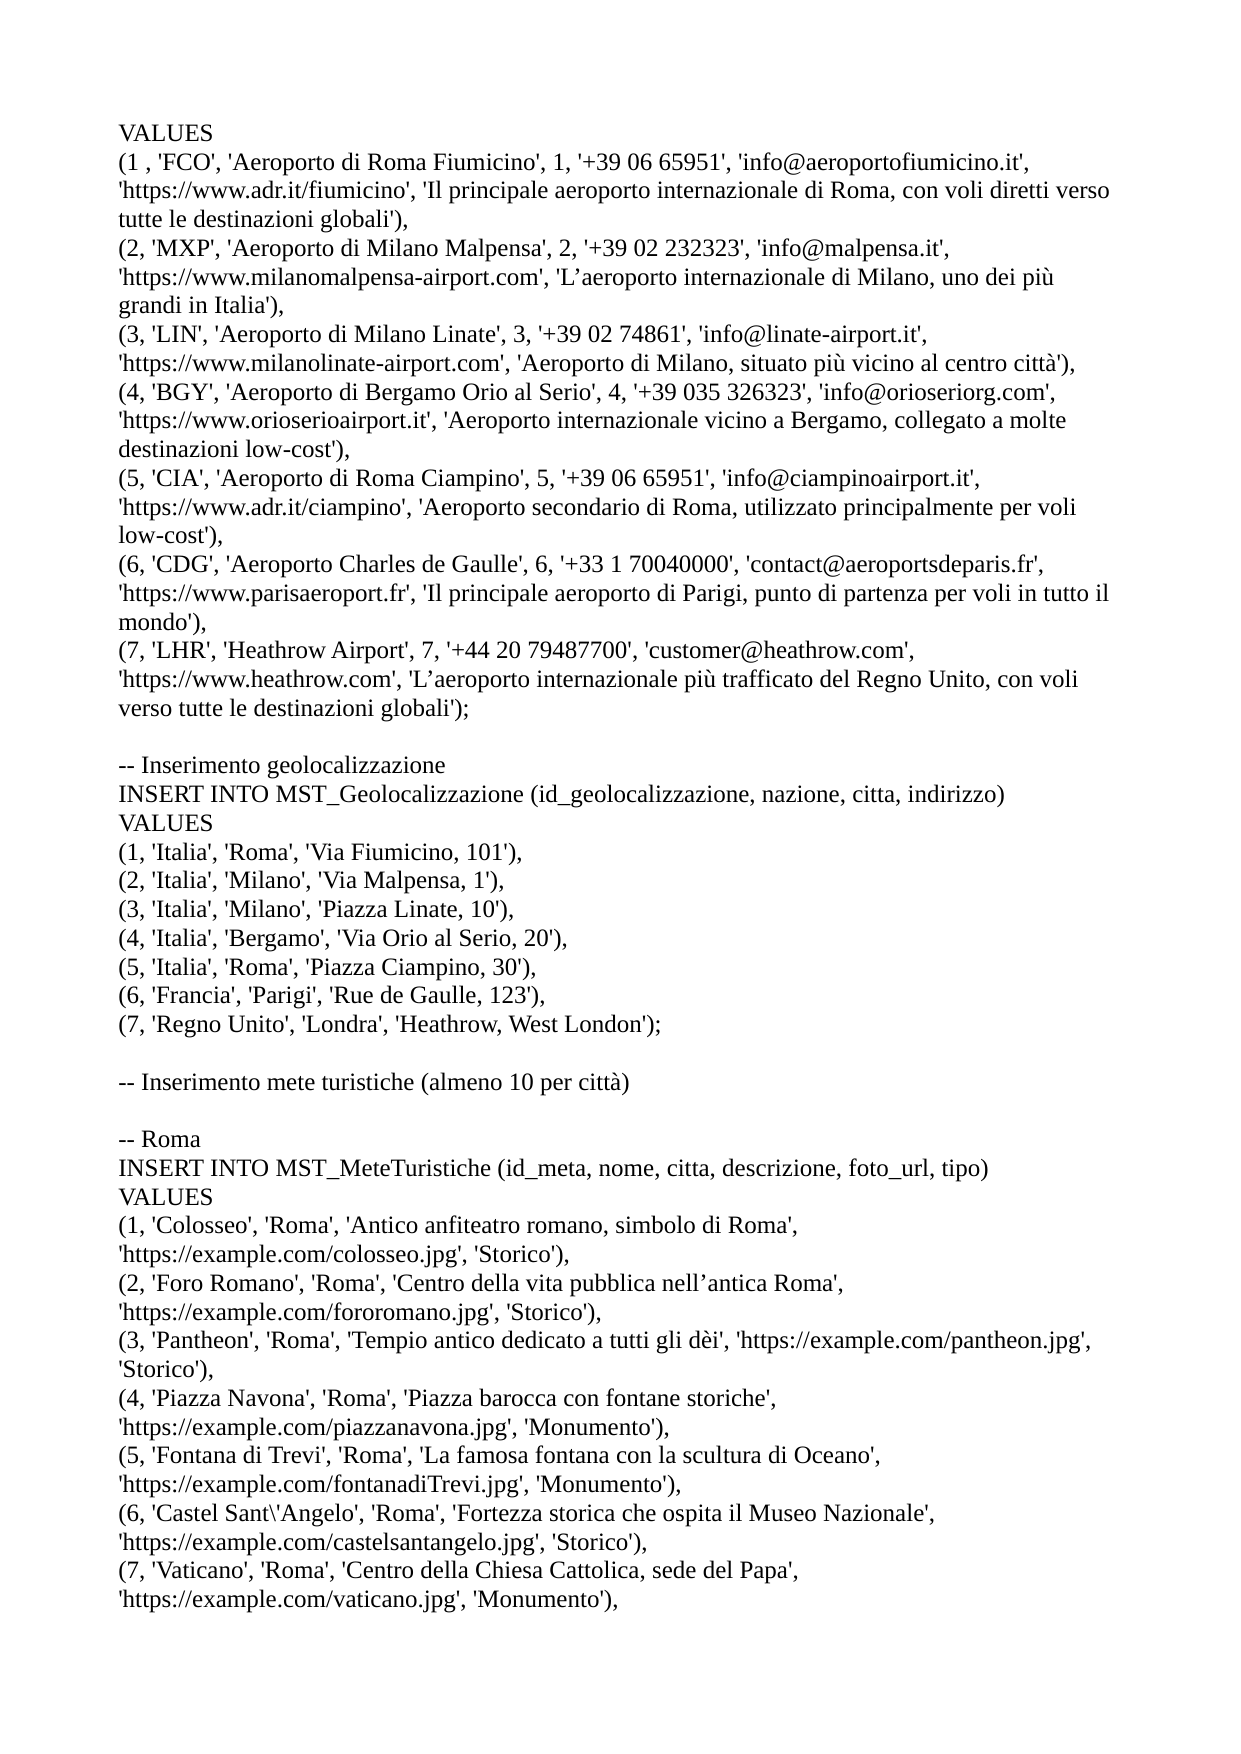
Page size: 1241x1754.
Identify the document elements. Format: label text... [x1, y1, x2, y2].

text (7, 'LHR', 'Heathrow Airport', 7, '+44 20 79487700', 'customer@heathrow.com', 'https://www.heathrow.com', 'L’aeroporto internazionale più trafficato del Regno Unito, con voli verso tutte le destinazioni globali'); [118, 636, 1122, 722]
text (3, 'Italia', 'Milano', 'Piazza Linate, 10'), [118, 894, 1122, 923]
text (7, 'Regno Unito', 'Londra', 'Heathrow, West London'); [118, 1009, 1122, 1038]
text (4, 'BGY', 'Aeroporto di Bergamo Orio al Serio', 4, '+39 035 326323', 'info@orioseriorg.com', 'https://www.orioserioairport.it', 'Aeroporto internazionale vicino a Bergamo, collegato a molte destinazioni low-cost'), [118, 377, 1122, 463]
text INSERT INTO MST_Geolocalizzazione (id_geolocalizzazione, nazione, citta, indirizzo) [118, 779, 1122, 808]
text VALUES [118, 118, 1122, 147]
text (2, 'Italia', 'Milano', 'Via Malpensa, 1'), [118, 866, 1122, 894]
text (6, 'CDG', 'Aeroporto Charles de Gaulle', 6, '+33 1 70040000', 'contact@aeroportsdeparis.fr', 'https://www.parisaeroport.fr', 'Il principale aeroporto di Parigi, punto di partenza per voli in tutto il mondo'), [118, 549, 1122, 636]
text -- Inserimento mete turistiche (almeno 10 per città) [118, 1067, 1122, 1096]
text (6, 'Castel Sant\'Angelo', 'Roma', 'Fortezza storica che ospita il Museo Nazionale', 'https://example.com/castelsantangelo.jpg', 'Storico'), [118, 1498, 1122, 1556]
text (5, 'CIA', 'Aeroporto di Roma Ciampino', 5, '+39 06 65951', 'info@ciampinoairport.it', 'https://www.adr.it/ciampino', 'Aeroporto secondario di Roma, utilizzato principalmente per voli low-cost'), [118, 463, 1122, 549]
text (5, 'Fontana di Trevi', 'Roma', 'La famosa fontana con la scultura di Oceano', 'https://example.com/fontanadiTrevi.jpg', 'Monumento'), [118, 1441, 1122, 1498]
text (1, 'Colosseo', 'Roma', 'Antico anfiteatro romano, simbolo di Roma', 'https://example.com/colosseo.jpg', 'Storico'), [118, 1211, 1122, 1268]
text VALUES [118, 808, 1122, 837]
text (2, 'MXP', 'Aeroporto di Milano Malpensa', 2, '+39 02 232323', 'info@malpensa.it', 'https://www.milanomalpensa-airport.com', 'L’aeroporto internazionale di Milano, uno dei più grandi in Italia'), [118, 233, 1122, 319]
text (4, 'Piazza Navona', 'Roma', 'Piazza barocca con fontane storiche', 'https://example.com/piazzanavona.jpg', 'Monumento'), [118, 1383, 1122, 1441]
text (2, 'Foro Romano', 'Roma', 'Centro della vita pubblica nell’antica Roma', 'https://example.com/fororomano.jpg', 'Storico'), [118, 1268, 1122, 1326]
text -- Roma [118, 1124, 1122, 1153]
text VALUES [118, 1182, 1122, 1211]
text (1, 'Italia', 'Roma', 'Via Fiumicino, 101'), [118, 837, 1122, 866]
text (5, 'Italia', 'Roma', 'Piazza Ciampino, 30'), [118, 952, 1122, 981]
text (6, 'Francia', 'Parigi', 'Rue de Gaulle, 123'), [118, 981, 1122, 1009]
text INSERT INTO MST_MeteTuristiche (id_meta, nome, citta, descrizione, foto_url, tipo) [118, 1153, 1122, 1182]
text (7, 'Vaticano', 'Roma', 'Centro della Chiesa Cattolica, sede del Papa', 'https://example.com/vaticano.jpg', 'Monumento'), [118, 1556, 1122, 1613]
text (3, 'Pantheon', 'Roma', 'Tempio antico dedicato a tutti gli dèi', 'https://example.com/pantheon.jpg', 'Storico'), [118, 1326, 1122, 1383]
text (4, 'Italia', 'Bergamo', 'Via Orio al Serio, 20'), [118, 923, 1122, 952]
text (3, 'LIN', 'Aeroporto di Milano Linate', 3, '+39 02 74861', 'info@linate-airport.it', 'https://www.milanolinate-airport.com', 'Aeroporto di Milano, situato più vicino al centro città'), [118, 319, 1122, 377]
text -- Inserimento geolocalizzazione [118, 751, 1122, 779]
text (1 , 'FCO', 'Aeroporto di Roma Fiumicino', 1, '+39 06 65951', 'info@aeroportofiumicino.it', 'https://www.adr.it/fiumicino', 'Il principale aeroporto internazionale di Roma, con voli diretti verso tutte le destinazioni globali'), [118, 147, 1122, 233]
